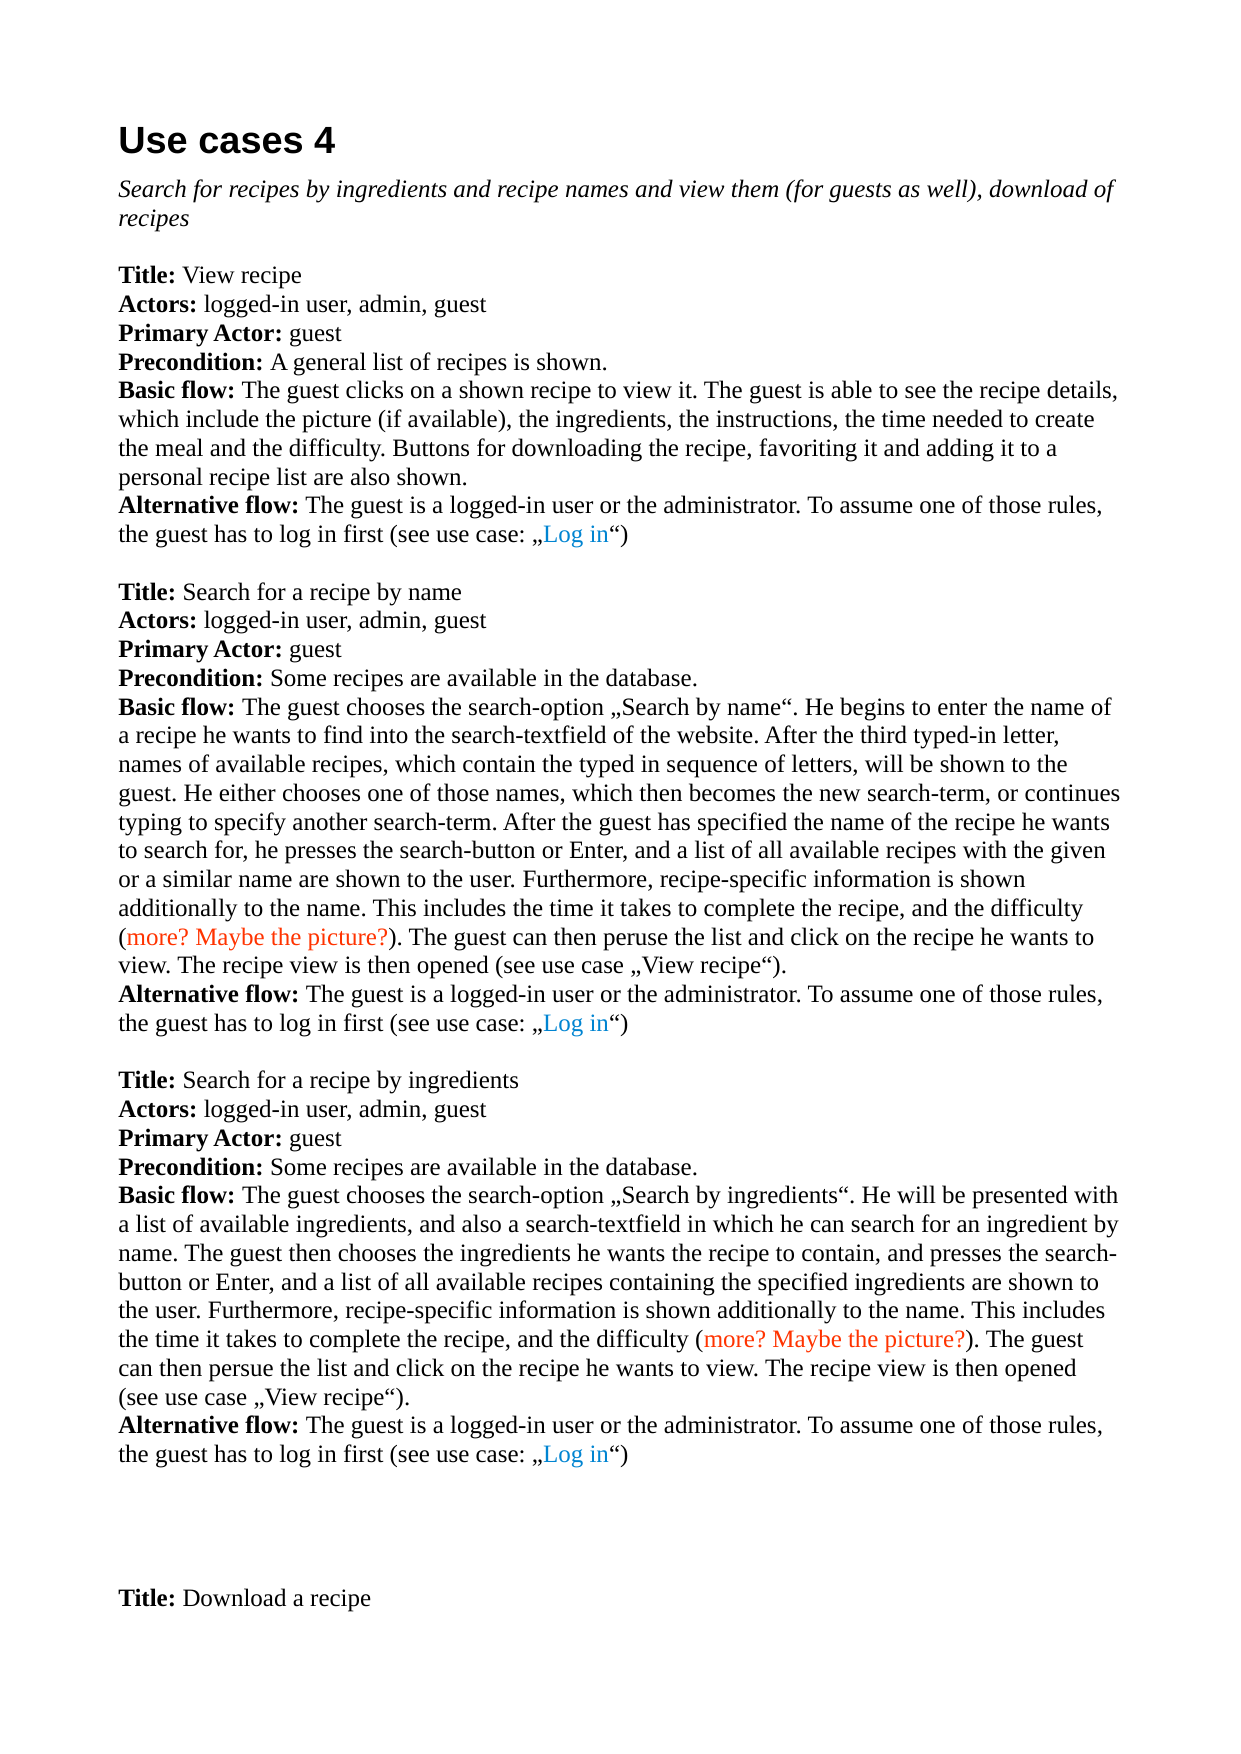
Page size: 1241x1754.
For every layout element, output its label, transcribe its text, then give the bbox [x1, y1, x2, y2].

text Actors: logged-in user, admin, guest [118, 289, 1122, 318]
text Primary Actor: guest [118, 1123, 1122, 1152]
text Precondition: Some recipes are available in the database. [118, 663, 1122, 692]
text Basic flow: The guest chooses the search-option „Search by ingredients“. He will be presented with a list of available ingredients, and also a search-textfield in which he can search for an ingredient by name. The guest then chooses the ingredients he wants the recipe to contain, and presses the search-button or Enter, and a list of all available recipes containing the specified ingredients are shown to the user. Furthermore, recipe-specific information is shown additionally to the name. This includes the time it takes to complete the recipe, and the difficulty (more? Maybe the picture?). The guest can then persue the list and click on the recipe he wants to view. The recipe view is then opened (see use case „View recipe“). [118, 1181, 1122, 1411]
text Primary Actor: guest [118, 318, 1122, 347]
text Actors: logged-in user, admin, guest [118, 606, 1122, 634]
text Alternative flow: The guest is a logged-in user or the administrator. To assume one of those rules, the guest has to log in first (see use case: „Log in“) [118, 979, 1122, 1037]
text Alternative flow: The guest is a logged-in user or the administrator. To assume one of those rules, the guest has to log in first (see use case: „Log in“) [118, 491, 1122, 548]
subtitle Use cases 4 [118, 118, 1122, 162]
text Alternative flow: The guest is a logged-in user or the administrator. To assume one of those rules, the guest has to log in first (see use case: „Log in“) [118, 1411, 1122, 1468]
text Title: Search for a recipe by ingredients [118, 1066, 1122, 1094]
text Actors: logged-in user, admin, guest [118, 1094, 1122, 1123]
text Primary Actor: guest [118, 634, 1122, 663]
text Title: Download a recipe [118, 1583, 1122, 1612]
text Precondition: Some recipes are available in the database. [118, 1152, 1122, 1181]
text Precondition: A general list of recipes is shown. [118, 347, 1122, 376]
text Title: View recipe [118, 261, 1122, 289]
text Basic flow: The guest chooses the search-option „Search by name“. He begins to enter the name of a recipe he wants to find into the search-textfield of the website. After the third typed-in letter, names of available recipes, which contain the typed in sequence of letters, will be shown to the guest. He either chooses one of those names, which then becomes the new search-term, or continues typing to specify another search-term. After the guest has specified the name of the recipe he wants to search for, he presses the search-button or Enter, and a list of all available recipes with the given or a similar name are shown to the user. Furthermore, recipe-specific information is shown additionally to the name. This includes the time it takes to complete the recipe, and the difficulty (more? Maybe the picture?). The guest can then peruse the list and click on the recipe he wants to view. The recipe view is then opened (see use case „View recipe“). [118, 692, 1122, 979]
text Search for recipes by ingredients and recipe names and view them (for guests as well), download of recipes [118, 174, 1122, 232]
text Basic flow: The guest clicks on a shown recipe to view it. The guest is able to see the recipe details, which include the picture (if available), the ingredients, the instructions, the time needed to create the meal and the difficulty. Buttons for downloading the recipe, favoriting it and adding it to a personal recipe list are also shown. [118, 376, 1122, 491]
text Title: Search for a recipe by name [118, 577, 1122, 606]
